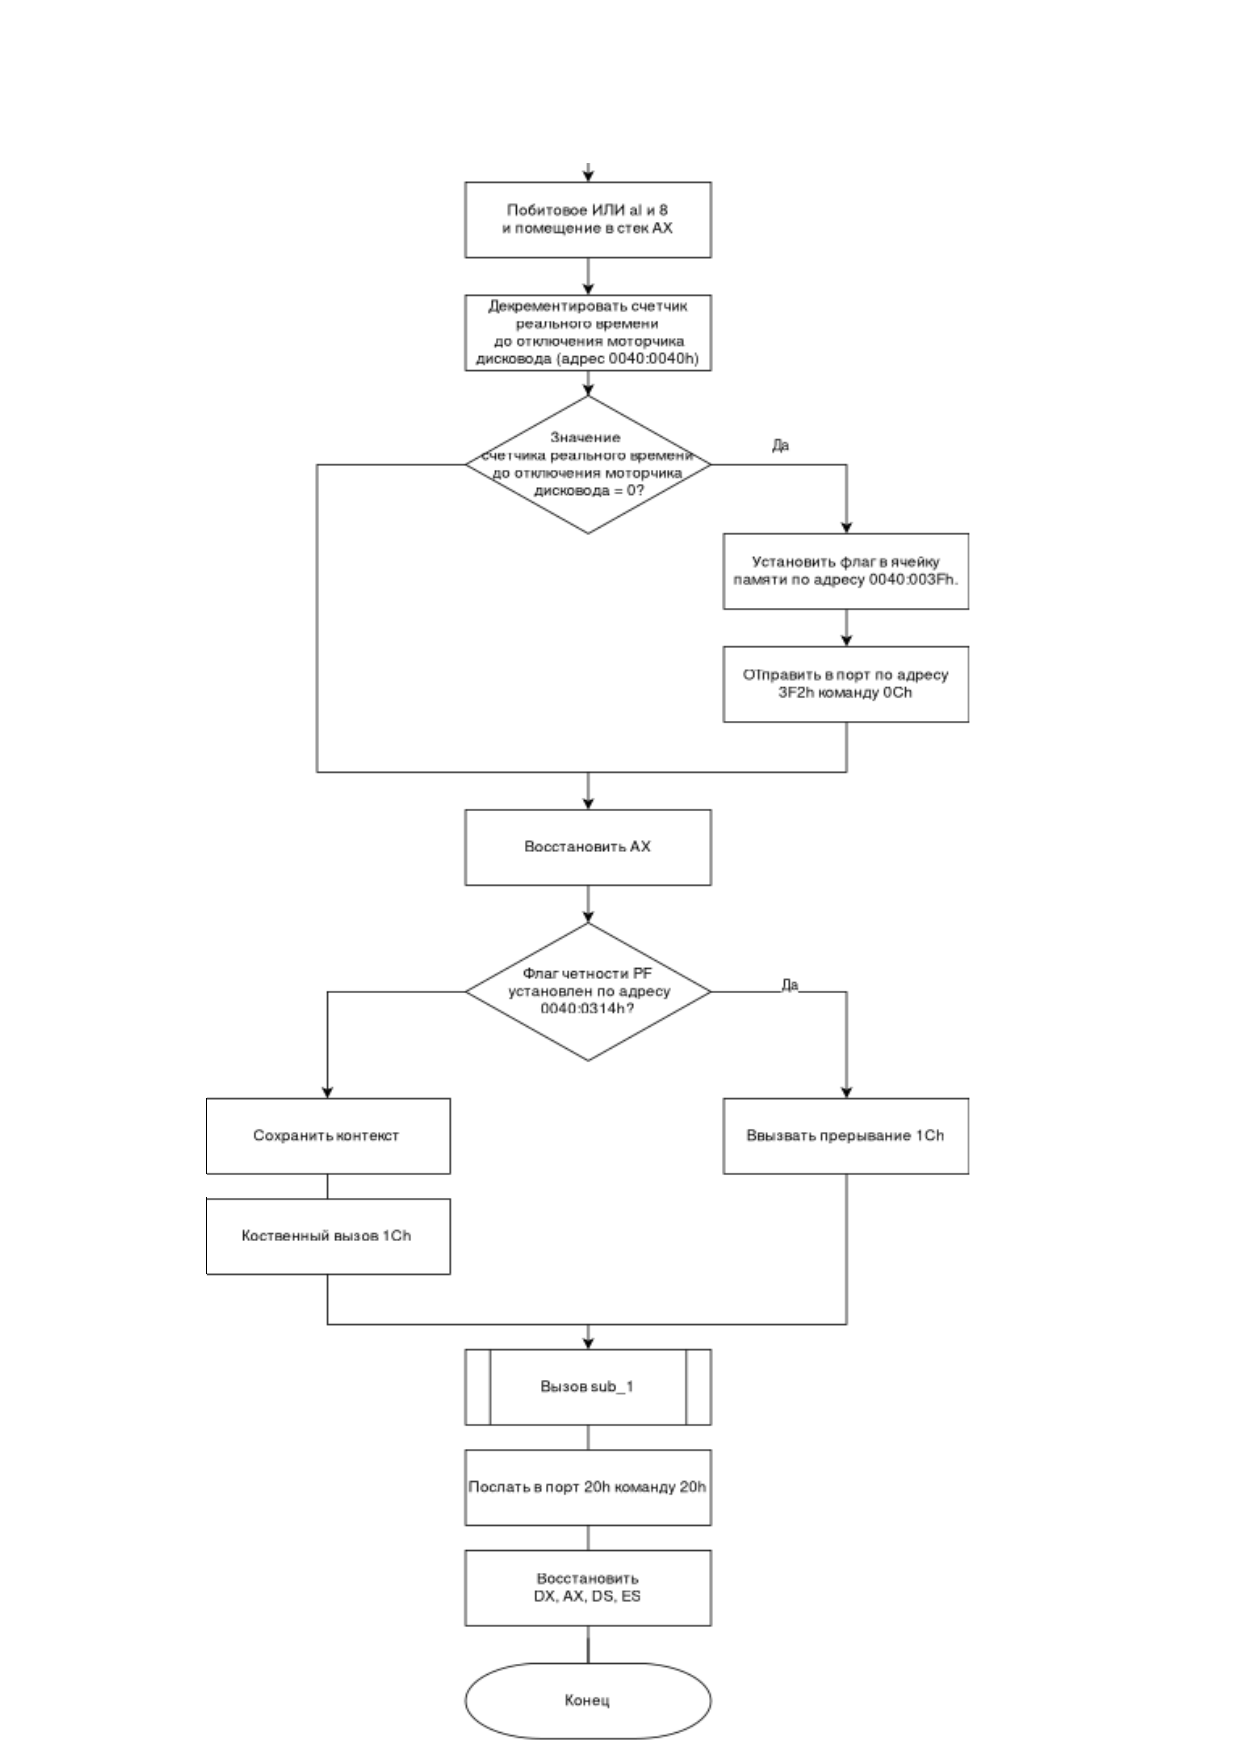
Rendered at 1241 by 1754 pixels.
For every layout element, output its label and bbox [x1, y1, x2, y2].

picture [206, 163, 1080, 1754]
